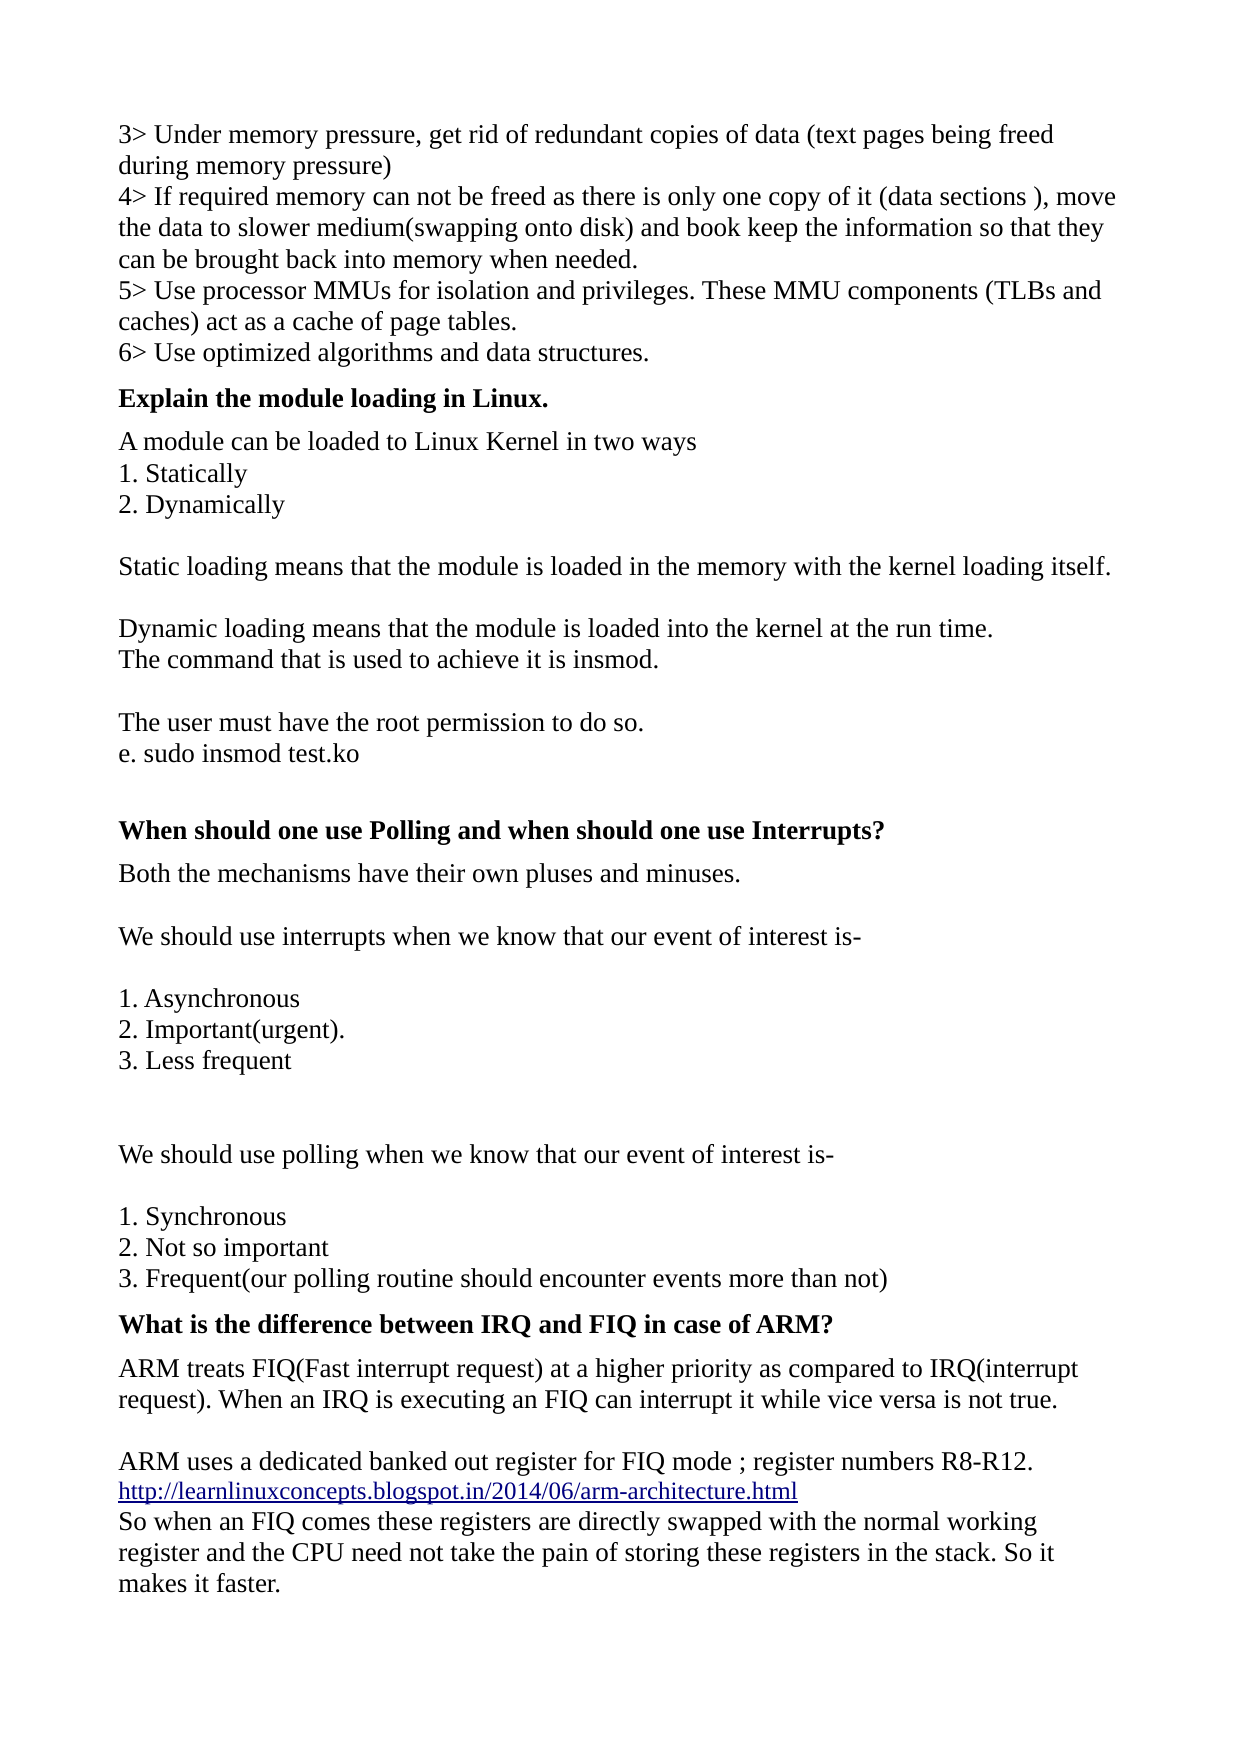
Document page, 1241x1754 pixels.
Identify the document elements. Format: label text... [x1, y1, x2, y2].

subtitle Explain the module loading in Linux. [118, 382, 1122, 413]
text Both the mechanisms have their own pluses and minuses. We should use interrupts when we know that our event of interest is- 1. Asynchronous 2. Important(urgent). 3. Less frequent We should use polling when we know that our event of interest is- 1. Synchronous 2. Not so important 3. Frequent(our polling routine should encounter events more than not) [118, 857, 1122, 1293]
text ARM treats FIQ(Fast interrupt request) at a higher priority as compared to IRQ(interrupt request). When an IRQ is executing an FIQ can interrupt it while vice versa is not true. ARM uses a dedicated banked out register for FIQ mode ; register numbers R8-R12. http://learnlinuxconcepts.blogspot.in/2014/06/arm-architecture.html So when an FIQ comes these registers are directly swapped with the normal working register and the CPU need not take the pain of storing these registers in the stack. So it makes it faster. [118, 1352, 1122, 1630]
text A module can be loaded to Linux Kernel in two ways 1. Statically 2. Dynamically Static loading means that the module is loaded in the memory with the kernel loading itself. Dynamic loading means that the module is loaded into the kernel at the run time. The command that is used to achieve it is insmod. The user must have the root permission to do so. e. sudo insmod test.ko [118, 426, 1122, 768]
text 3> Under memory pressure, get rid of redundant copies of data (text pages being freed during memory pressure) 4> If required memory can not be freed as there is only one copy of it (data sections ), move the data to slower medium(swapping onto disk) and book keep the information so that they can be brought back into memory when needed. 5> Use processor MMUs for isolation and privileges. These MMU components (TLBs and caches) act as a cache of page tables. 6> Use optimized algorithms and data structures. [118, 118, 1122, 367]
subtitle When should one use Polling and when should one use Interrupts? [118, 814, 1122, 845]
subtitle What is the difference between IRQ and FIQ in case of ARM? [118, 1308, 1122, 1339]
